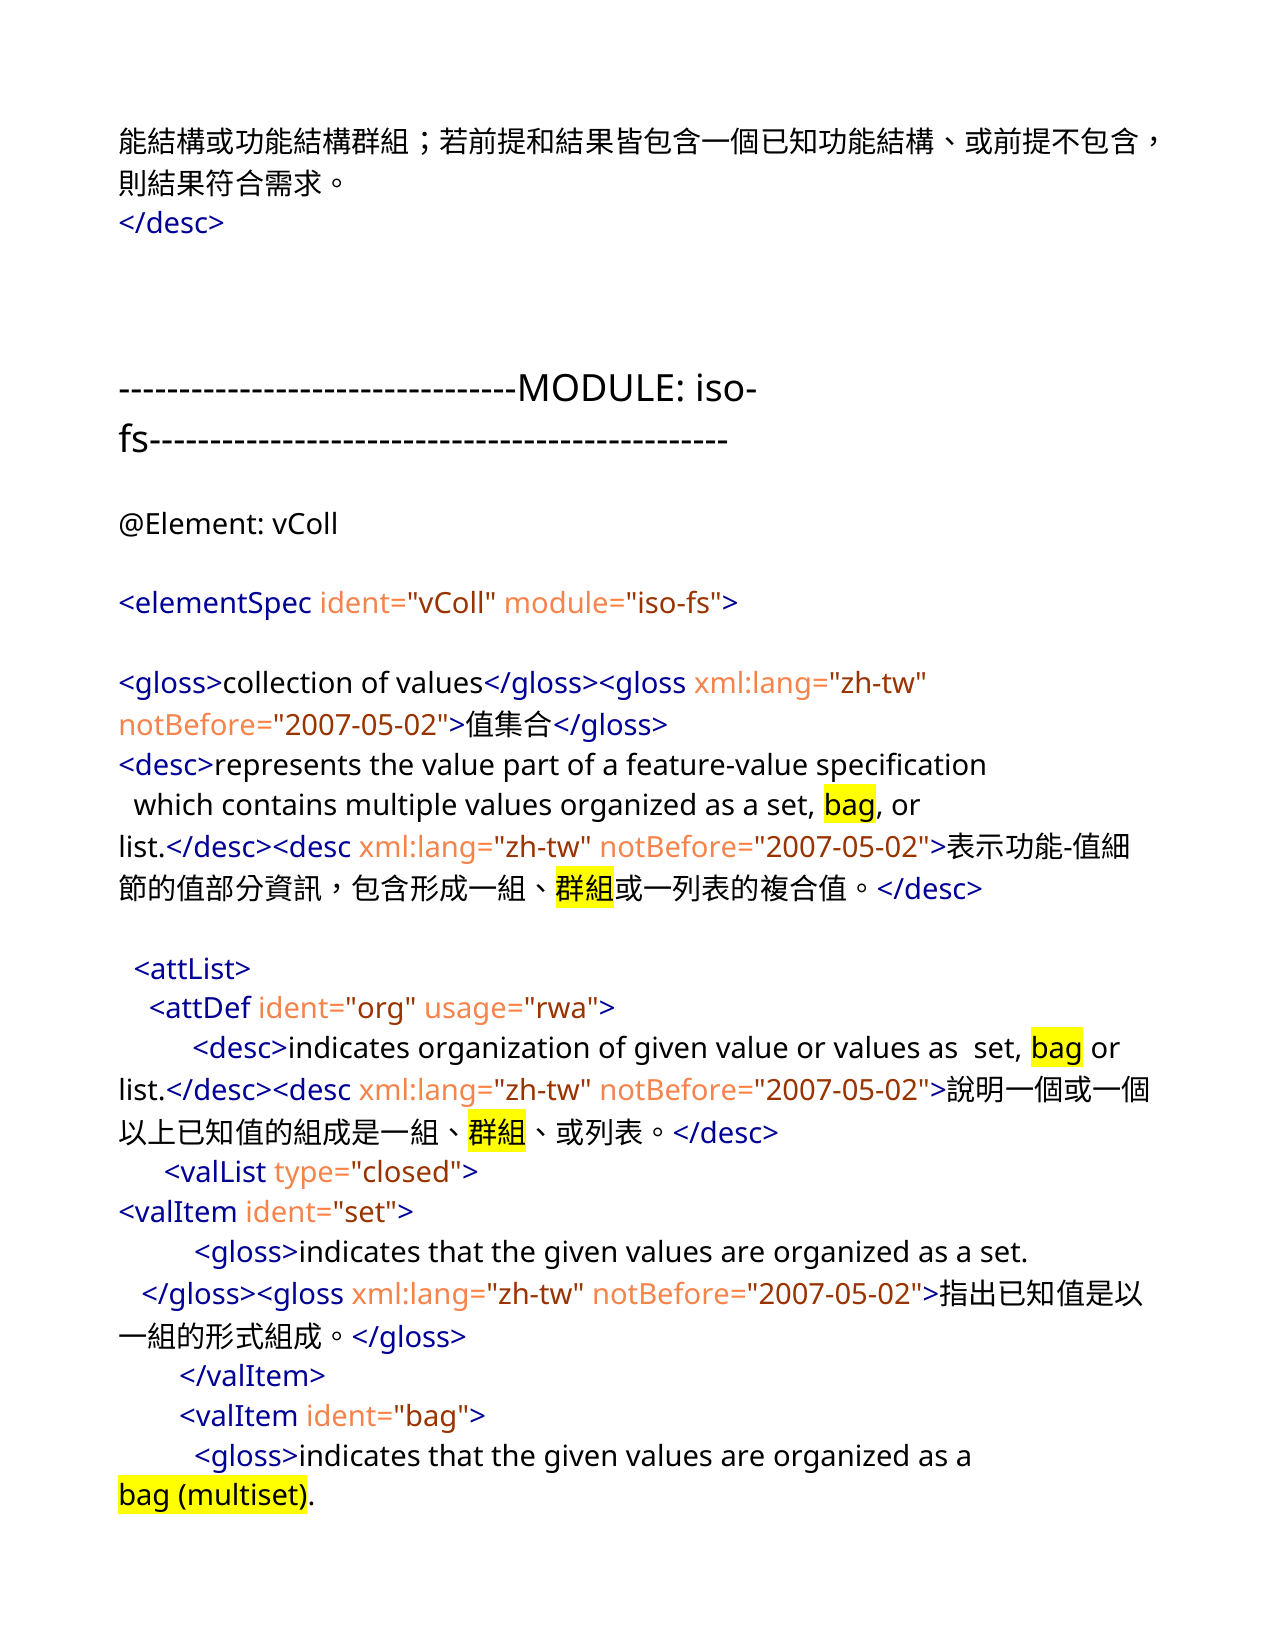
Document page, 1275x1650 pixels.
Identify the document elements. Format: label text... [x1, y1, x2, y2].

text <elementSpec ident="vColl" module="iso-fs"> [118, 583, 1157, 622]
text <valList type="closed"> [118, 1152, 1157, 1191]
text <valItem ident="bag"> [118, 1395, 1157, 1435]
text </desc> [118, 203, 1157, 242]
text <valItem ident="set"> [118, 1191, 1157, 1231]
text <desc>represents the value part of a feature-value specification [118, 744, 1157, 784]
text <attList> [118, 948, 1157, 988]
text <desc>indicates organization of given value or values as set, bag or list.</desc><desc xml:lang="zh-tw" notBefore="2007-05-02">說明一個或一個以上已知值的組成是一組、群組、或列表。</desc> [118, 1027, 1157, 1152]
text bag (multiset). [118, 1475, 1157, 1514]
text structure, or if the antecedent does not.</desc><desc xml:lang="zh-tw" notBefore="2007-05-02">定義一個條件功能結構限制；結果和前提被指明為功能結構或功能結構群組；若前提和結果皆包含一個已知功能結構、或前提不包含，則結果符合需求。 [118, 118, 1157, 203]
text <gloss>indicates that the given values are organized as a [118, 1435, 1157, 1475]
text <attDef ident="org" usage="rwa"> [118, 988, 1157, 1027]
text <gloss>collection of values</gloss><gloss xml:lang="zh-tw" notBefore="2007-05-02">值集合</gloss> [118, 662, 1157, 744]
text ---------------------------------MODULE: iso-fs------------------------------------------------ [118, 361, 1157, 463]
text @Element: vColl [118, 503, 1157, 543]
text which contains multiple values organized as a set, bag, or list.</desc><desc xml:lang="zh-tw" notBefore="2007-05-02">表示功能-值細節的值部分資訊，包含形成一組、群組或一列表的複合值。</desc> [118, 784, 1157, 908]
text </gloss><gloss xml:lang="zh-tw" notBefore="2007-05-02">指出已知值是以一組的形式組成。</gloss> [118, 1271, 1157, 1356]
text </valItem> [118, 1356, 1157, 1395]
text <gloss>indicates that the given values are organized as a set. [118, 1231, 1157, 1271]
